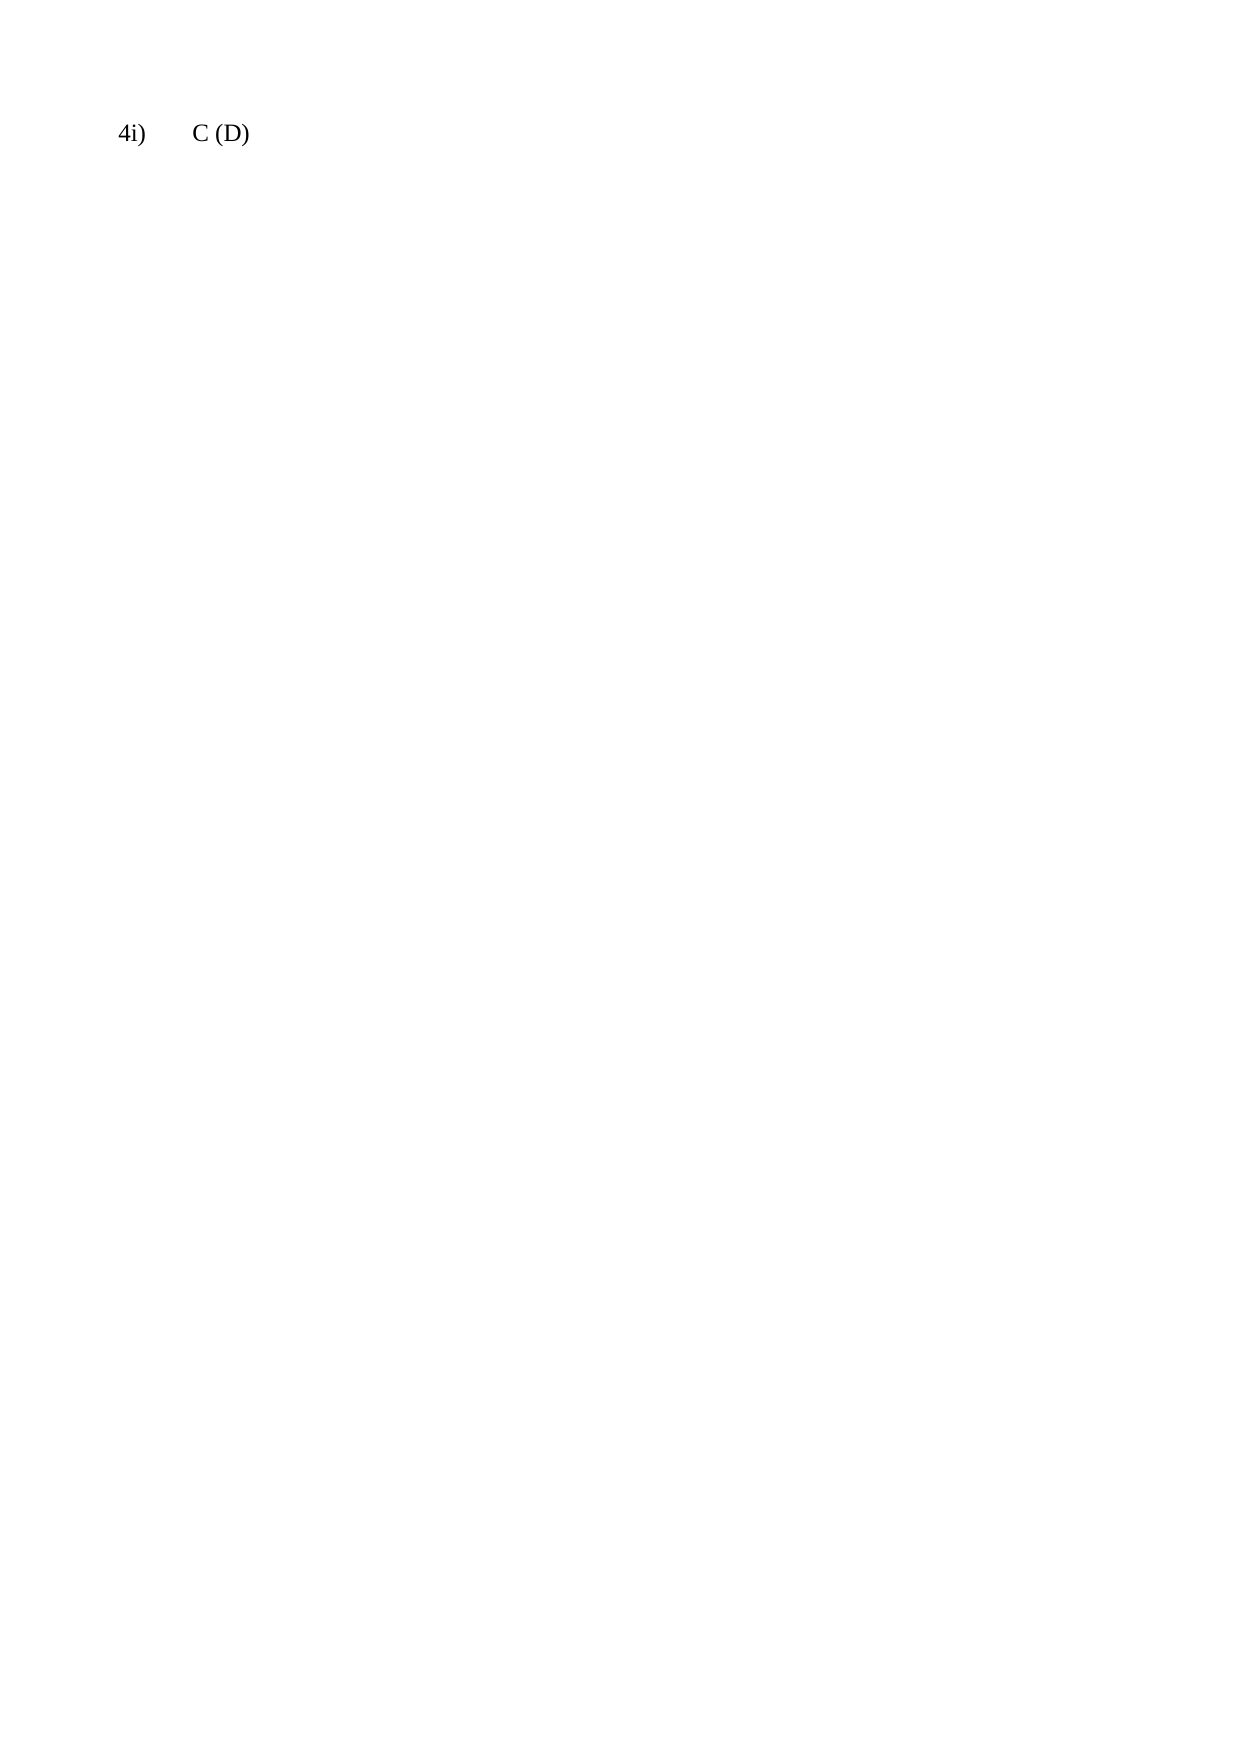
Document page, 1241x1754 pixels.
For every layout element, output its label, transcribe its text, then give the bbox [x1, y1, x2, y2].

text 4i) C (D) [118, 118, 1122, 147]
